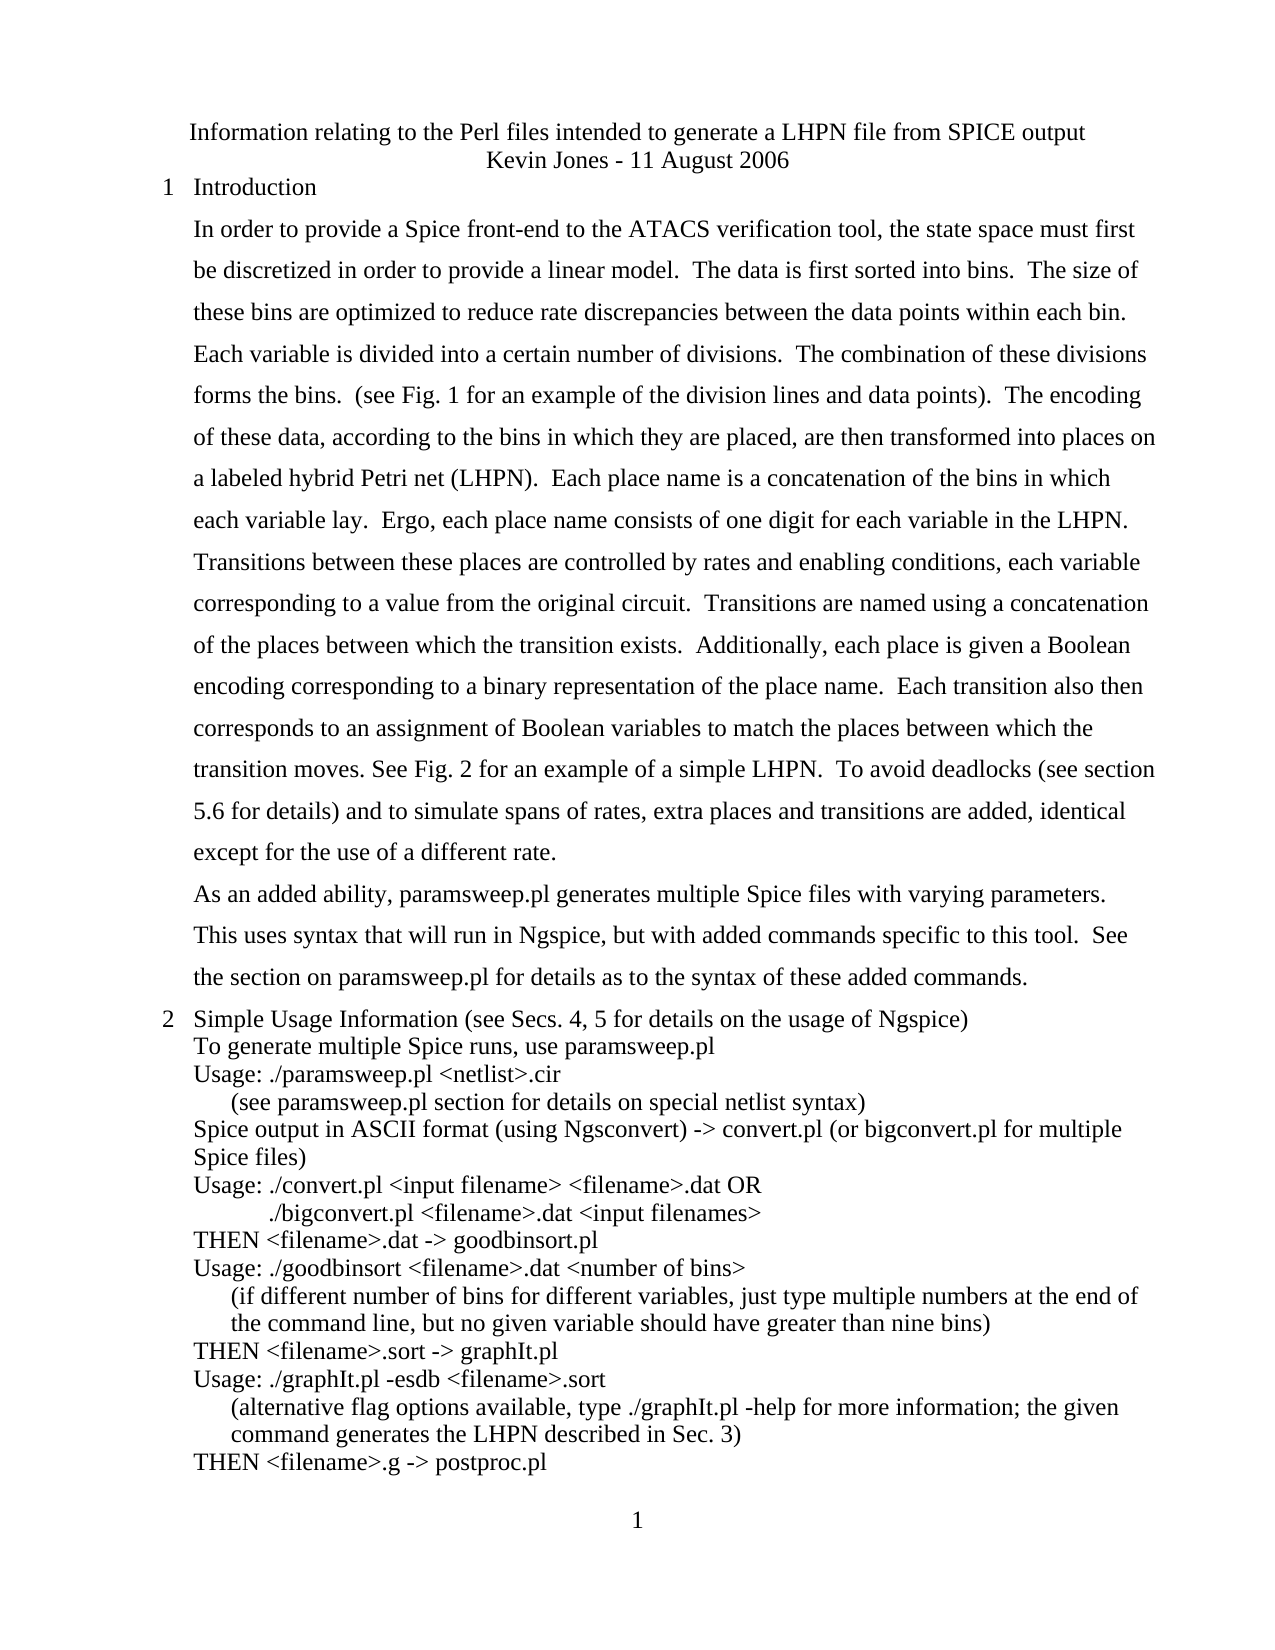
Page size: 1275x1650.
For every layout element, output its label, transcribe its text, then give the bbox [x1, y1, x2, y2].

list As an added ability, paramsweep.pl generates multiple Spice files with varying parameters. This uses syntax that will run in Ngspice, but with added commands specific to this tool. See the section on paramsweep.pl for details as to the syntax of these added commands. [156, 880, 1157, 991]
text Information relating to the Perl files intended to generate a LHPN file from SPICE output [118, 118, 1157, 146]
list Usage: ./paramsweep.pl <netlist>.cir [156, 1060, 1157, 1088]
text Kevin Jones - 11 August 2006 [118, 146, 1157, 173]
list (if different number of bins for different variables, just type multiple numbers at the end of the command line, but no given variable should have greater than nine bins) [193, 1282, 1157, 1337]
list THEN <filename>.dat -> goodbinsort.pl [156, 1226, 1157, 1254]
list Usage: ./graphIt.pl -esdb <filename>.sort [156, 1365, 1157, 1393]
list Introduction [156, 173, 1157, 201]
list To generate multiple Spice runs, use paramsweep.pl [156, 1032, 1157, 1060]
list THEN <filename>.g -> postproc.pl [156, 1448, 1157, 1476]
list Spice output in ASCII format (using Ngsconvert) -> convert.pl (or bigconvert.pl for multiple Spice files) [156, 1116, 1157, 1171]
list In order to provide a Spice front-end to the ATACS verification tool, the state space must first be discretized in order to provide a linear model. The data is first sorted into bins. The size of these bins are optimized to reduce rate discrepancies between the data points within each bin. Each variable is divided into a certain number of divisions. The combination of these divisions forms the bins. (see Fig. 1 for an example of the division lines and data points). The encoding of these data, according to the bins in which they are placed, are then transformed into places on a labeled hybrid Petri net (LHPN). Each place name is a concatenation of the bins in which each variable lay. Ergo, each place name consists of one digit for each variable in the LHPN. Transitions between these places are controlled by rates and enabling conditions, each variable corresponding to a value from the original circuit. Transitions are named using a concatenation of the places between which the transition exists. Additionally, each place is given a Boolean encoding corresponding to a binary representation of the place name. Each transition also then corresponds to an assignment of Boolean variables to match the places between which the transition moves. See Fig. 2 for an example of a simple LHPN. To avoid deadlocks (see section 5.6 for details) and to simulate spans of rates, extra places and transitions are added, identical except for the use of a different rate. [156, 215, 1157, 866]
list ./bigconvert.pl <filename>.dat <input filenames> [231, 1199, 1157, 1226]
list (see paramsweep.pl section for details on special netlist syntax) [193, 1088, 1157, 1116]
list Usage: ./goodbinsort <filename>.dat <number of bins> [156, 1254, 1157, 1282]
list (alternative flag options available, type ./graphIt.pl -help for more information; the given command generates the LHPN described in Sec. 3) [193, 1393, 1157, 1448]
list THEN <filename>.sort -> graphIt.pl [156, 1337, 1157, 1365]
list Usage: ./convert.pl <input filename> <filename>.dat OR [156, 1171, 1157, 1199]
list Simple Usage Information (see Secs. 4, 5 for details on the usage of Ngspice) [156, 1005, 1157, 1032]
